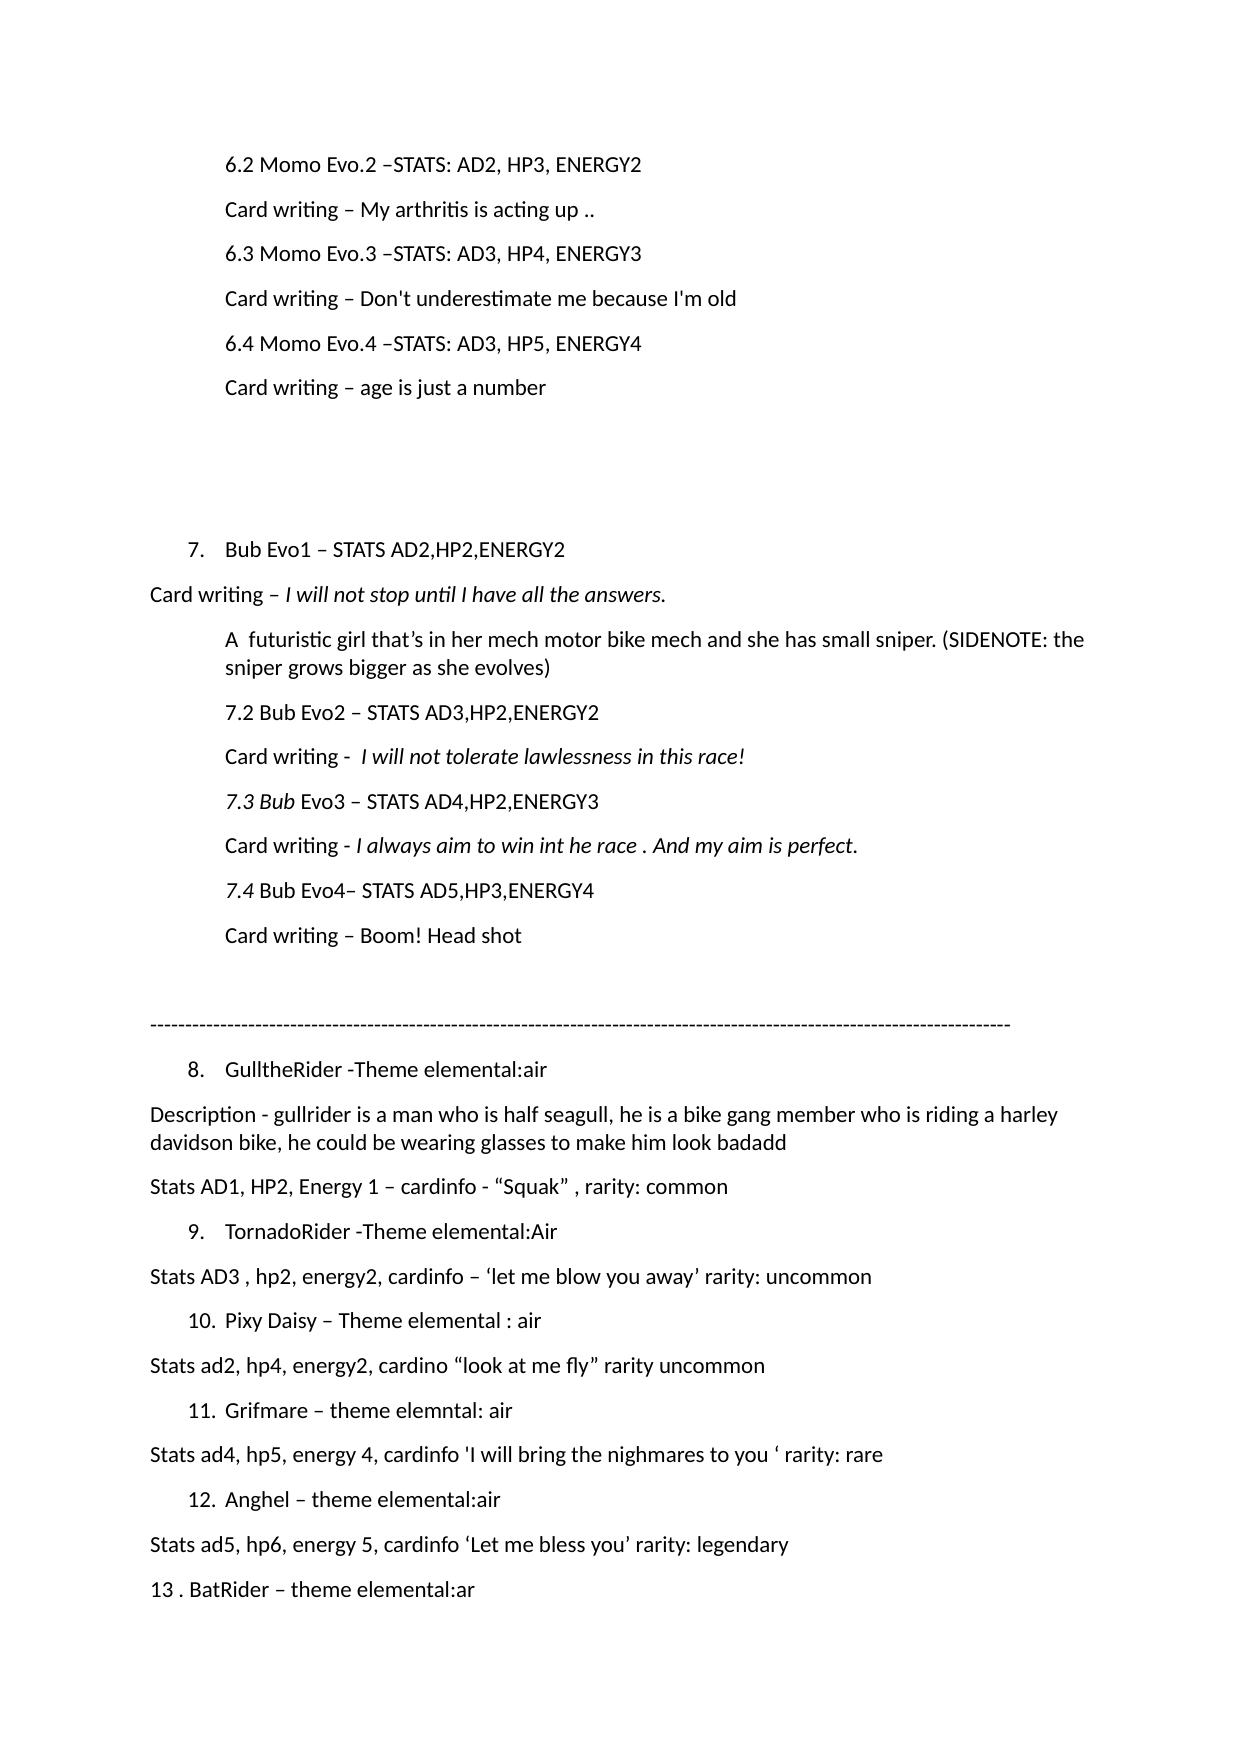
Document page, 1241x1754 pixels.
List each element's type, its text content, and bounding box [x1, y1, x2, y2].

text 13 . BatRider – theme elemental:ar [150, 1575, 1090, 1603]
text Description - gullrider is a man who is half seagull, he is a bike gang member who is riding a harley davidson bike, he could be wearing glasses to make him look badadd [150, 1100, 1090, 1156]
text Card writing - I always aim to win int he race . And my aim is perfect. [150, 832, 1090, 860]
text Card writing – Boom! Head shot [150, 921, 1090, 949]
text 7.4 Bub Evo4– STATS AD5,HP3,ENERGY4 [150, 876, 1090, 904]
list Bub Evo1 – STATS AD2,HP2,ENERGY2 [187, 536, 1090, 563]
text 7.3 Bub Evo3 – STATS AD4,HP2,ENERGY3 [150, 787, 1090, 815]
text 6.4 Momo Evo.4 –STATS: AD3, HP5, ENERGY4 [150, 329, 1090, 357]
text 6.2 Momo Evo.2 –STATS: AD2, HP3, ENERGY2 [150, 150, 1090, 178]
text 7.2 Bub Evo2 – STATS AD3,HP2,ENERGY2 [150, 698, 1090, 726]
list A futuristic girl that’s in her mech motor bike mech and she has small sniper. (SIDENOTE: the sniper grows bigger as she evolves) [225, 625, 1090, 681]
text Stats AD3 , hp2, energy2, cardinfo – ‘let me blow you away’ rarity: uncommon [150, 1262, 1090, 1290]
text Stats ad2, hp4, energy2, cardino “look at me fly” rarity uncommon [150, 1351, 1090, 1379]
list Grifmare – theme elemntal: air [187, 1396, 1090, 1424]
text --------------------------------------------------------------------------------------------------------------------------- [150, 1010, 1090, 1038]
list TornadoRider -Theme elemental:Air [187, 1217, 1090, 1245]
text Stats ad4, hp5, energy 4, cardinfo 'I will bring the nighmares to you ‘ rarity: rare [150, 1441, 1090, 1469]
text Card writing – age is just a number [150, 373, 1090, 401]
text Card writing - I will not tolerate lawlessness in this race! [150, 742, 1090, 770]
text Card writing – I will not stop until I have all the answers. [150, 580, 1090, 608]
list GulltheRider -Theme elemental:air [187, 1055, 1090, 1083]
text Card writing – My arthritis is acting up .. [150, 195, 1090, 223]
list Anghel – theme elemental:air [187, 1485, 1090, 1513]
list Pixy Daisy – Theme elemental : air [187, 1307, 1090, 1334]
text 6.3 Momo Evo.3 –STATS: AD3, HP4, ENERGY3 [150, 239, 1090, 267]
text Stats ad5, hp6, energy 5, cardinfo ‘Let me bless you’ rarity: legendary [150, 1530, 1090, 1558]
text Stats AD1, HP2, Energy 1 – cardinfo - “Squak” , rarity: common [150, 1172, 1090, 1201]
text Card writing – Don't underestimate me because I'm old [150, 284, 1090, 312]
